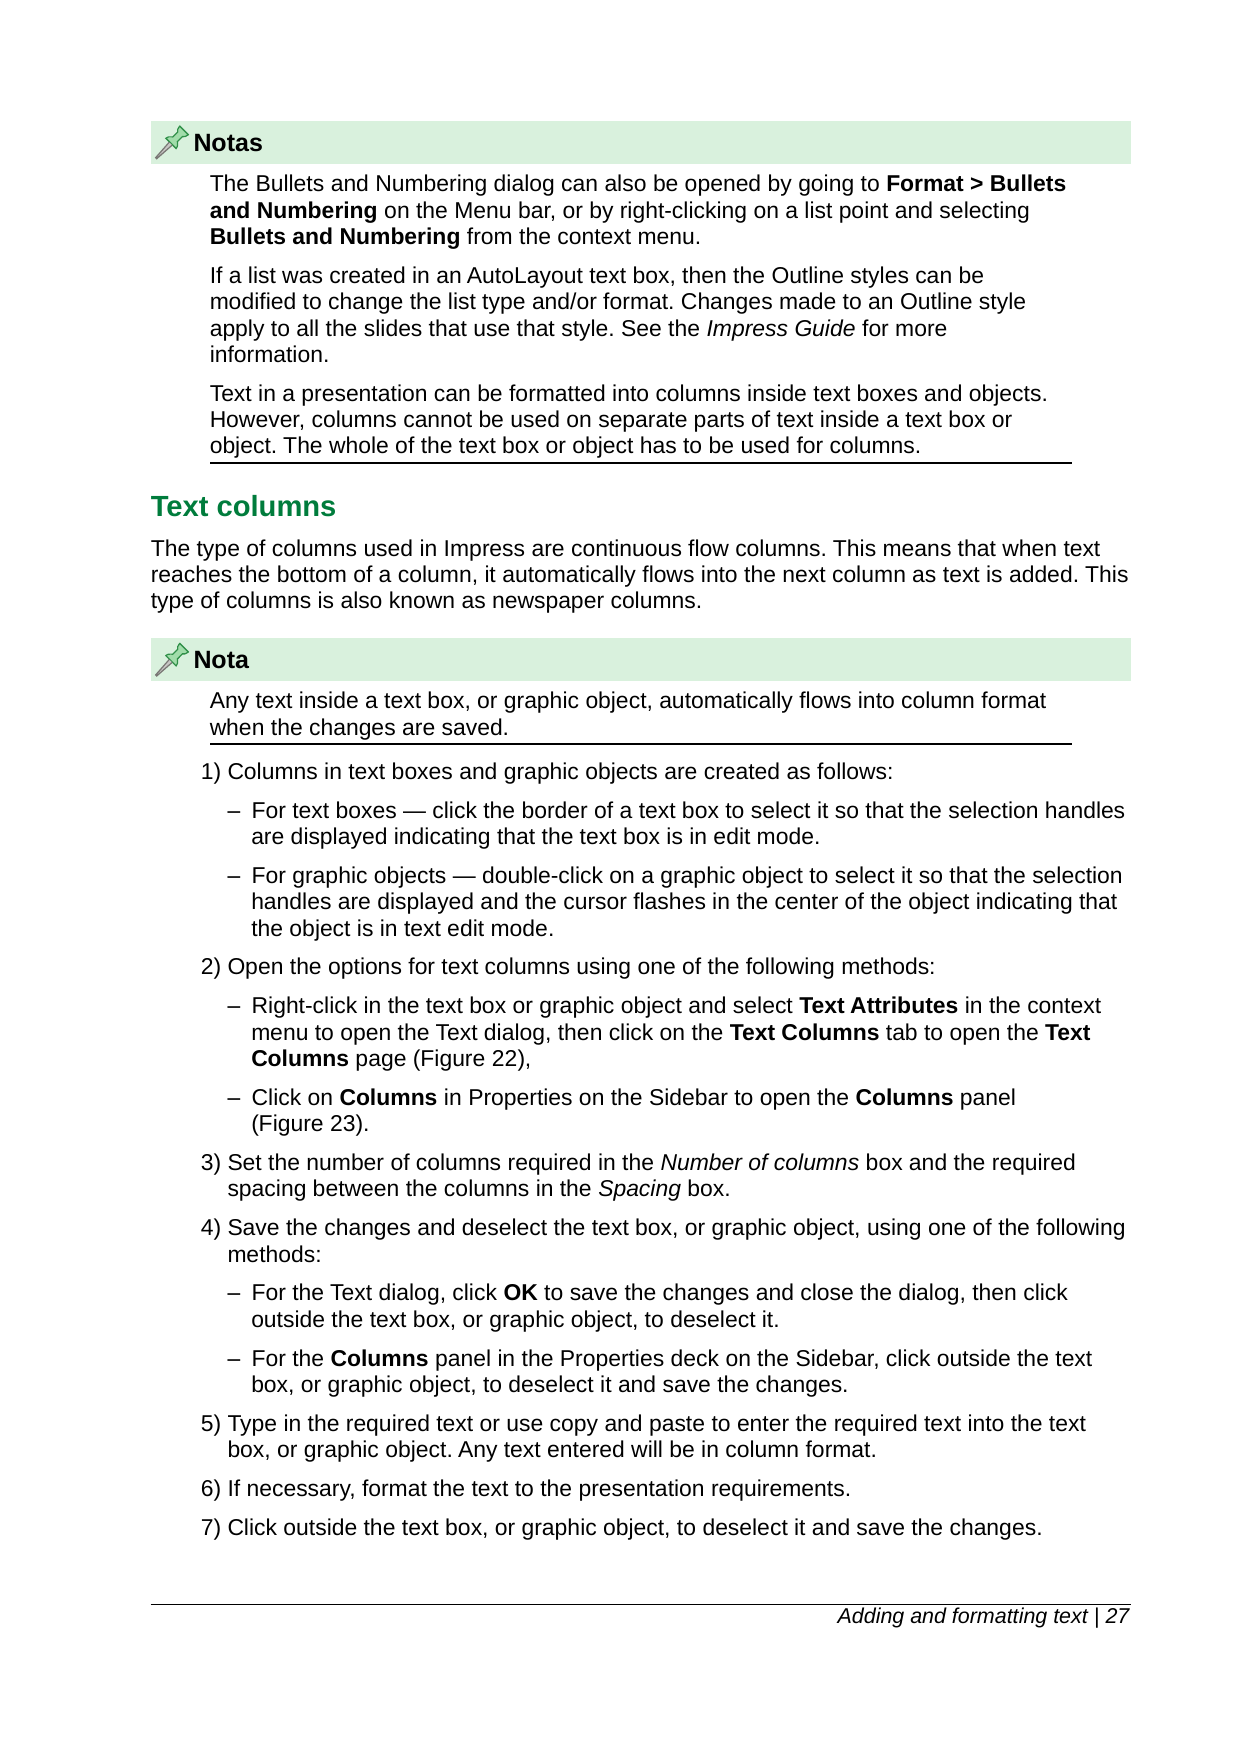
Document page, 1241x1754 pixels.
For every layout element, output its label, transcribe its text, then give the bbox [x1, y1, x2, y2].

list Set the number of columns required in the Number of columns box and the required spacing between the columns in the Spacing box. [227, 1149, 1131, 1202]
subtitle Notas [151, 121, 1131, 164]
list Click outside the text box, or graphic object, to deselect it and save the changes. [227, 1514, 1131, 1540]
subtitle Nota [151, 638, 1131, 681]
list Type in the required text or use copy and paste to enter the required text into the text box, or graphic object. Any text entered will be in column format. [227, 1410, 1131, 1462]
text If a list was created in an AutoLayout text box, then the Outline styles can be modified to change the list type and/or format. Changes made to an Outline style apply to all the slides that use that style. See the Impress Guide for more information. [209, 262, 1072, 367]
text The type of columns used in Impress are continuous flow columns. This means that when text reaches the bottom of a column, it automatically flows into the next column as text is added. This type of columns is also known as newspaper columns. [151, 534, 1131, 613]
list For graphic objects — double-click on a graphic object to select it so that the selection handles are displayed and the cursor flashes in the center of the object indicating that the object is in text edit mode. [227, 862, 1131, 941]
text Any text inside a text box, or graphic object, automatically flows into column format when the changes are saved. [209, 687, 1072, 745]
list Save the changes and deselect the text box, or graphic object, using one of the following methods: [227, 1214, 1131, 1267]
list For the Text dialog, click OK to save the changes and close the dialog, then click outside the text box, or graphic object, to deselect it. [227, 1279, 1131, 1332]
list For text boxes — click the border of a text box to select it so that the selection handles are displayed indicating that the text box is in edit mode. [227, 797, 1131, 849]
subtitle Text columns [151, 488, 1131, 522]
list Open the options for text columns using one of the following methods: [227, 953, 1131, 980]
list Click on Columns in Properties on the Sidebar to open the Columns panel (Figure 23). [227, 1084, 1131, 1136]
list Columns in text boxes and graphic objects are created as follows: [227, 758, 1131, 784]
list If necessary, format the text to the presentation requirements. [227, 1475, 1131, 1501]
text Text in a presentation can be formatted into columns inside text boxes and objects. However, columns cannot be used on separate parts of text inside a text box or object. The whole of the text box or object has to be used for columns. [209, 380, 1072, 464]
text The Bullets and Numbering dialog can also be opened by going to Format > Bullets and Numbering on the Menu bar, or by right-clicking on a list point and selecting Bullets and Numbering from the context menu. [209, 170, 1072, 249]
list For the Columns panel in the Properties deck on the Sidebar, click outside the text box, or graphic object, to deselect it and save the changes. [227, 1344, 1131, 1397]
list Right-click in the text box or graphic object and select Text Attributes in the context menu to open the Text dialog, then click on the Text Columns tab to open the Text Columns page (Figure 22), [227, 992, 1131, 1071]
